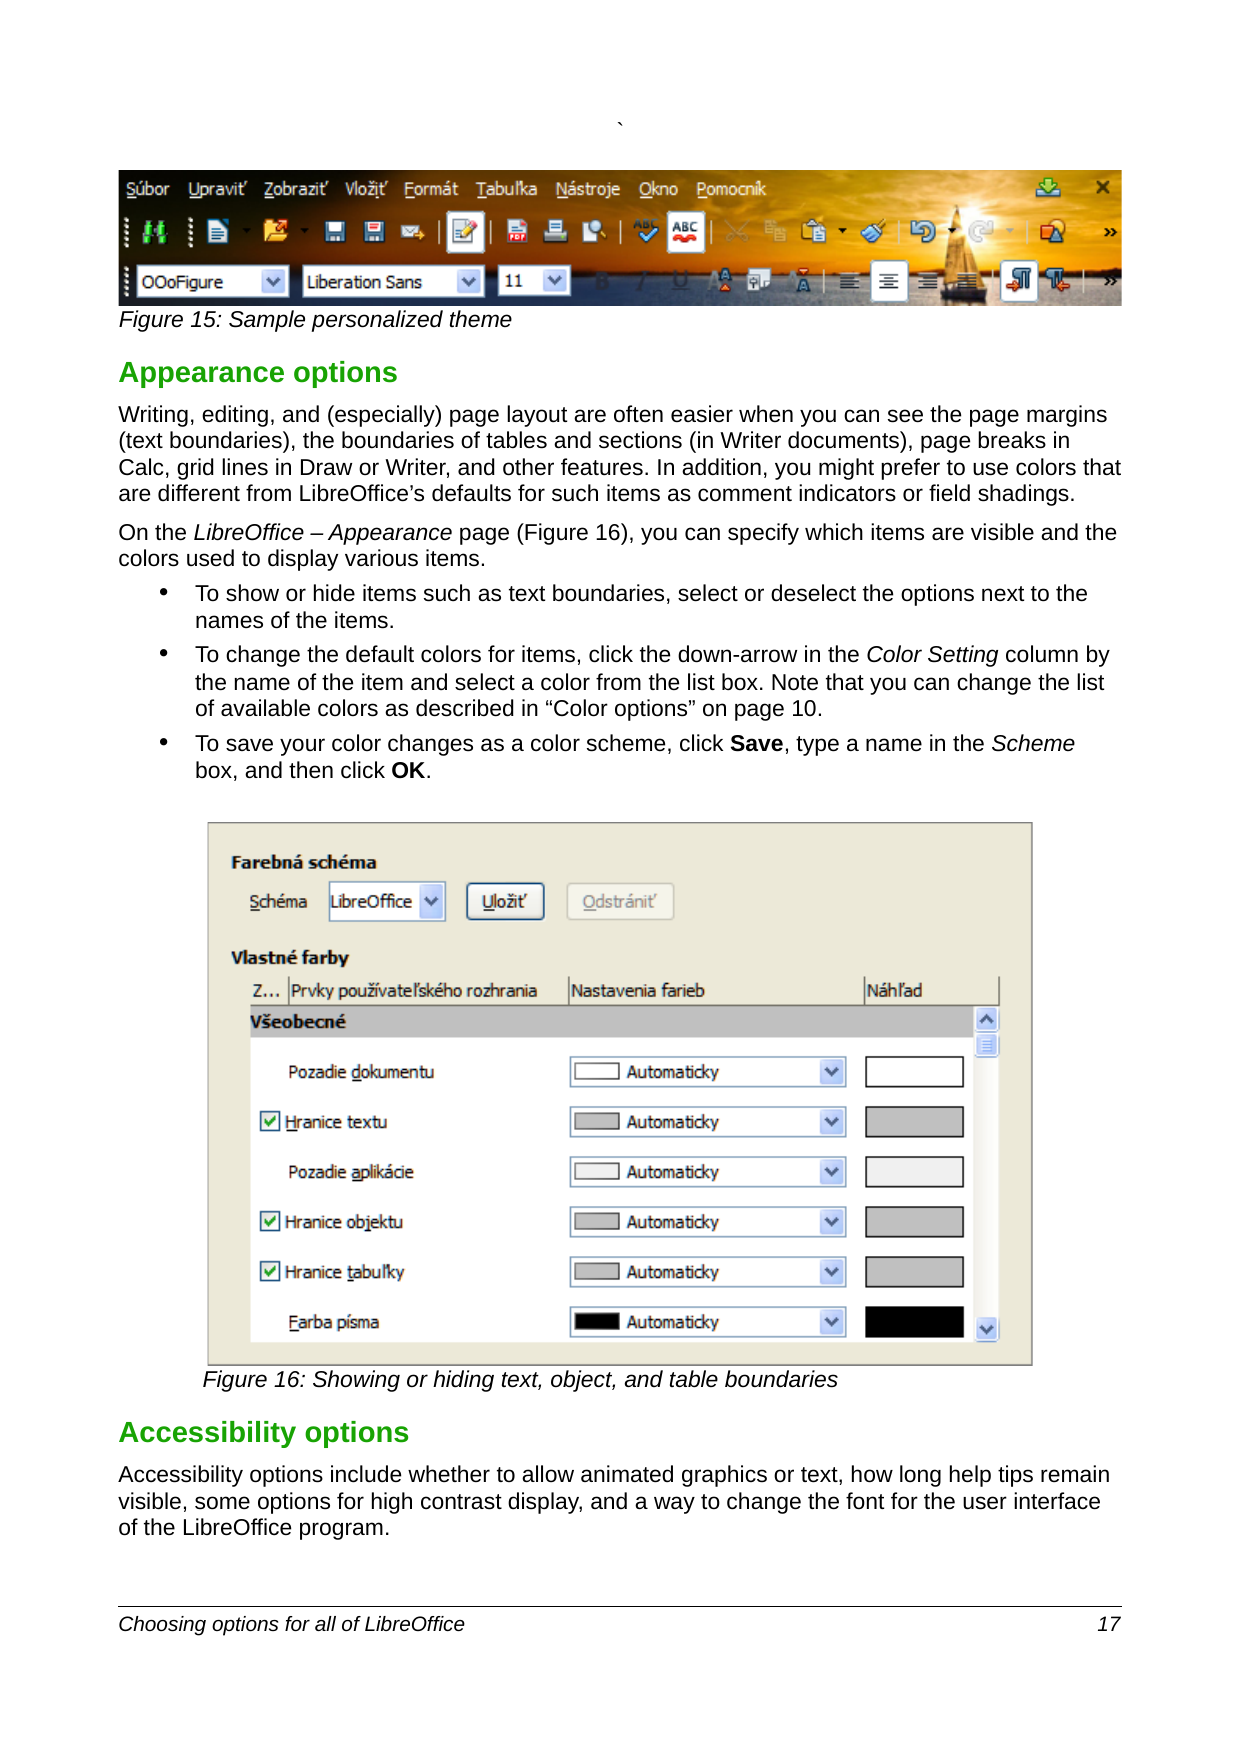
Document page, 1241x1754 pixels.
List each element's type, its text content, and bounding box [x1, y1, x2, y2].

text Accessibility options include whether to allow animated graphics or text, how long help tips remain visible, some options for high contrast display, and a way to change the font for the user interface of the LibreOffice program. [118, 1461, 1122, 1540]
text Figure 15: Sample personalized theme [119, 306, 1121, 332]
text Figure 16: Showing or hiding text, object, and table boundaries [202, 829, 1038, 1392]
list On the LibreOffice – Appearance page (Figure 16), you can specify which items are visible and the colors used to display various items. [118, 519, 1122, 571]
text ` [118, 118, 1122, 170]
list To save your color changes as a color scheme, click Save, type a name in the Scheme box, and then click OK. [156, 728, 1122, 783]
text Writing, editing, and (especially) page layout are often easier when you can see the page margins (text boundaries), the boundaries of tables and sections (in Writer documents), page breaks in Calc, grid lines in Draw or Writer, and other features. In addition, you might prefer to use colors that are different from LibreOffice’s defaults for such items as comment indicators or field shadings. [118, 401, 1122, 506]
picture [207, 822, 1033, 1366]
picture [118, 170, 1122, 306]
subtitle Accessibility options [118, 1415, 1122, 1449]
list To show or hide items such as text boundaries, select or deselect the options next to the names of the items. [156, 578, 1122, 633]
subtitle Appearance options [118, 355, 1122, 388]
list To change the default colors for items, click the down-arrow in the Color Setting column by the name of the item and select a color from the list box. Note that you can change the list of available colors as described in “Color options” on page 10. [156, 640, 1122, 722]
